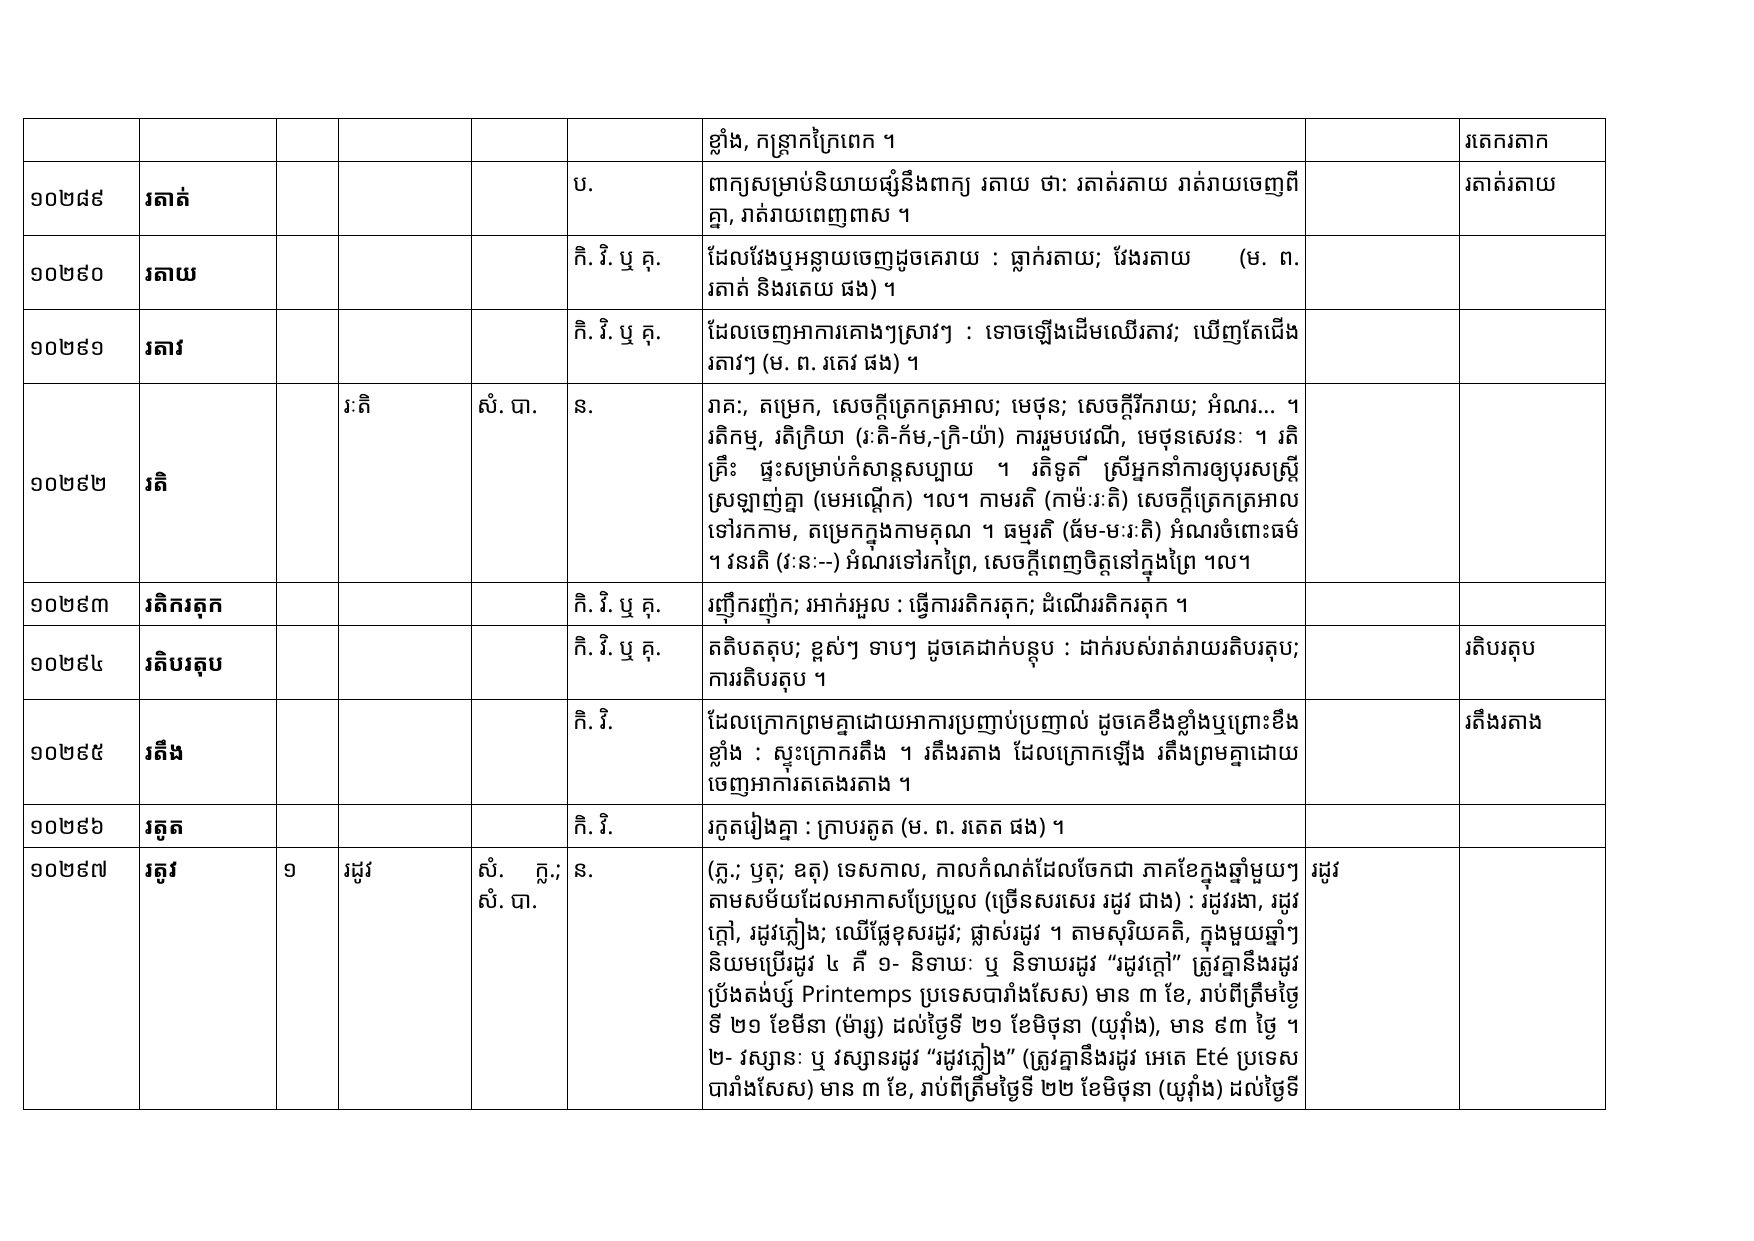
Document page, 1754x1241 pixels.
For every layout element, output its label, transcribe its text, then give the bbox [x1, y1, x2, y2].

table_cell រតាត់ [140, 162, 276, 235]
table_cell [277, 310, 338, 383]
table_cell កិ. វិ. ឬ គុ. [568, 236, 702, 309]
table_cell ១០២៩២ [24, 384, 139, 582]
table_cell [1306, 119, 1459, 161]
table_cell [1306, 236, 1459, 309]
table_cell [568, 119, 702, 161]
table_cell [140, 119, 276, 161]
table_cell កិ. វិ. ឬ គុ. [568, 310, 702, 383]
table_cell ១ [277, 848, 338, 1109]
table_cell កិ. វិ. [568, 700, 702, 804]
table_cell ពាក្យ​សម្រាប់​និយាយ​ផ្សំ​នឹង​ពាក្យ រតាយ ថា: រតាត់​រតាយ រាត់​រាយ​ចេញ​ពី​គ្នា, រាត់​រាយ​ពេញ​ពាស ។ [703, 162, 1305, 235]
table_cell [472, 700, 567, 804]
table_cell ១០២៩០ [24, 236, 139, 309]
table_cell [1306, 162, 1459, 235]
table_cell រដូវ [339, 848, 471, 1109]
table_cell [1460, 848, 1605, 1109]
table_cell កិ. វិ. [568, 805, 702, 847]
table_cell ១០២៩៥ [24, 700, 139, 804]
table_cell រកូត​រៀង​គ្នា : ក្រាប​រតូត (ម. ព. រតេត ផង) ។ [703, 805, 1305, 847]
table_cell ដែល​ចេញ​អាការ​គោង​ៗ​ស្រាវ​ៗ : ទោច​ឡើង​ដើម​ឈើ​រតាវ; ឃើញ​តែ​ជើង​រតាវ​ៗ (ម. ព. រតេវ ផង) ។ [703, 310, 1305, 383]
table_cell រតឹង​រតាង [1460, 700, 1605, 804]
table_cell [339, 626, 471, 699]
table_cell [1306, 626, 1459, 699]
table_cell [277, 384, 338, 582]
table_cell [277, 583, 338, 625]
table_cell ១០២៩៧ [24, 848, 139, 1109]
table_cell (ភ្ល.; ឫតុ; ឧតុ) ទេស​កាល, កាល​កំណត់​ដែល​ចែក​ជា ភាគ​ខែ​ក្នុង​ឆ្នាំ​មួយ​ៗ តាម​សម័យ​ដែល​អាកាស​ប្រែ​ប្រួល (ច្រើន​សរសេរ រដូវ ជាង) : រដូវ​រងា, រដូវ​ក្ដៅ, រដូវ​ភ្លៀង; ឈើ​ផ្លែ​ខុស​រដូវ; ផ្លាស់​រដូវ ។ តាម​សុរិយ​គតិ, ក្នុង​មួយ​ឆ្នាំ​ៗ​និយម​ប្រើ​រដូវ ៤ គឺ ១- និទាឃៈ ឬ​ និទាឃ​រដូវ “រដូវ​ក្ដៅ” ត្រូវ​គ្នា​នឹង​រដូវ​ប្រ័ងតង់ប្ស៍ Printemps ប្រទេស​បារាំងសែស) មាន ៣ ខែ, រាប់​ពី​ត្រឹម​ថ្ងៃ​ទី ២១ ខែ​មីនា (ម៉ារ្ស) ដល់​ថ្ងៃ​ទី ២១ ខែ​មិថុនា (យូវ៉ាំង), មាន ៩៣ ថ្ងៃ ។ ២- វស្សានៈ ឬ វស្សាន​រដូវ “រដូវ​ភ្លៀង” (ត្រូវ​គ្នា​នឹង​រដូវ អេតេ Eté ប្រទេស​បារាំង​សែស) មាន ៣ ខែ, រាប់​ពី​ត្រឹម​ថ្ងៃទី ២២ ខែ​មិថុនា (យូវ៉ាំង) ដល់​ថ្ងៃ​ទី ២២ ខែ​កញ្ញា (សេបតមប្រិ៍), មាន ៩៣ ថ្ងៃ។ ៣- សរទៈ ឬ សរទ​រដូវ “រដូវ​ចុះ​អ័ព្ទ ឬ​រដូវ​មាន​ខ្យល់, ភ្លៀង, ទឹក​សន្សើម​ខ្លះ; រដូវ​លំហើយ” (ត្រូវ​គ្នា​នឹង​រដូវ អូតូន Automne ប្រទេស​បារាំង​សែស) មាន ៣ ខែ, រាប់​ពី​ត្រឹម​ថ្ងៃ​ទី ២៣ ខែ​កញ្ញា (សេបតមប្រិ៍) ដល់​ថ្ងៃ​ទី ២១ ខែ​ធ្នូ (ដេសមប្រិ៍) មាន ៩០ ថ្ងៃ ។ ៤- សិសិរៈ ឬ សិសិរ​រដូវ “រដូវ​រងា​ខ្លាំង” ត្រូវ​គ្នា​នឹង​រដូវ ហ៊‌ីវែរ Hiver ប្រទេស​បារាំង​សែស) មាន ៣ ខែ, រាប់​ពី​ត្រឹម​ថ្ងៃ​ទី ២២ ខែ​ធ្នូ (ដេសមប្រ៏) ដល់​ថ្ងៃ​ទី ២០ ខែ​មីនា (ម៉ារ្ស), មាន ៨៩ ថ្ងៃ ឬ​ចួន​កាល ៩០ ថ្ងៃ ។ រួម​ទាំង ៤ រដូវ​ ត្រូវ​ជា ១២ ខែ, មាន​ថ្ងៃ ៣៦៥ ឬ​ចួន​កាល ៣៦៦ ជា​មួយ​ឆ្នាំ​នៃ​សុរិយ​គតិ (មិន​មាន​វិធី​លើក​ខែ​ទេ) ។ តាម​ចន្ទ​គតិ, ក្នុង​ឆ្នាំ​មួយ​ៗ​និយម​ប្រើ​រដូវ ៣ គឺ ១- ហេមន្តៈ ឬ ហេមន្ត​រដូវ “រដូវ​មាន​ទឹក​សន្សើម, រដូវ​រងា” មាន ៤ ខែ, រាប់​ពី​ត្រឹម​ថ្ងៃ ១ រោច​ខែ​កត្តិក ដល់​ថ្ងៃ ១៥ កើត​ខែ​ផល្គុន, មាន ១១៨ ថ្ងៃ ។ ២- គិម្ហៈ ឬ គិម្ហ​រដូវ “រដូវ​ក្ដៅ” មាន ៤ ខែ, រាប់​ពី​ថ្ងៃ ១ រោច​ខែ​ផល្គុន ដល់​ថ្ងៃ ១៥ កើត​ខែ​អាសាឍ, មាន ១១៨ ថ្ងៃ; បើ​ឆ្នាំ​ដែល​មាន​អធិក​វារៈ មាន ១១៩ ថ្ងៃ; ឆ្នាំ​ដែល​មាន អធិក​មាស មាន​៥ ខែ មាន ១៤៨ ថ្ងៃ។ ៣- វស្សានៈ ឬ វស្សាន​រដូវ “រដូវ​ភ្លៀង” មាន ៤ ខែ, រាប់​ពី​ថ្ងៃ ១ រោច​ខែ​អាសាឍ​ដល់​ថ្ងៃ ១៥ កើត​ខែ​កត្តិក, មាន ១១៨ ថ្ងៃ ។ រួម​ទាំង ៣ រដូវ មាន​ខែ​ ១២ ឬ ចួន​កាល ១៣ ខែ, មាន​ថ្ងៃ ៣៥៤ ឬ ៣៥៥ ឬ​ក៏​ចួន​កាល​ ៣៨៤ ថ្ងៃ ជា​មួយ​ឆ្នាំ​នៃ​ចន្ទ​គតិ (លទ្ធិ​ពុទ្ធ​សាសនា​និយម​ប្រើ​រដូវ ៣ នេះ ។ ម. ព. ចន្ទ​គតិ​កាល ផង) ។ តាម​លទ្ធិ​បុរាណ, ក្នុង​ប្រទេស​ខ្លះ​និយម​ប្រើ​រដូវ ៦ គឺ ១- ហេមន្តៈ ឬ ហេមន្ត​រដូវ “រដូវ​មាន​ទឹក​សន្សើម, រដូវ​រងា” មាន ២ ខែ, រាប់​ពី​ថ្លៃ ១​រោច ខែ​កត្តិក​ដល់​ថ្ងៃ ១៥ កើត​ខែ​បុស្ស, មាន ៥៩ ថ្ងៃ ។ ២- សិសិរៈ ឬ សិសិរ​រដូវ “រដូវ​រងា​ខ្លាំង” មាន ២ ខែ, រាប់​ពី​ថ្ងៃ ១ រោច ខែ​បុស្ស ដល់​ថ្ងៃ ១៥ កើត​ខែ​ផល្គុន, មាន ៥៩ ថ្ងៃ ។ ៣- វសន្តៈ ឬ វសន្ត​រដូវ “រដូវ​ឈើ​ជ្រុះ​លាស់​ស្លឹក” មាន ២ ខែ, រាប់​ពី​ថ្ងៃ ១ រោច​ខែ ផល្គុន​ដល់​ថ្ងៃ ១៥ កើត​ខែ​ពិសាខ, មាន​៥៩​ថ្ងៃ (គួរ​កុំ​ច្រឡំ វស្សាន និង វសន្ត នេះ) ។ ៤- គិម្ហៈ ឬ គិម្ហ​រដូវ “រដូវ​ក្ដៅ” មាន ២ ខែ, រាប់​ពី ១ រោច​ខែ​ពិសាខ ដល់​ថ្ងៃ ១៥ កើត​ខែ​អាសាឍ, មាន ៥៩ ថ្ងៃ (បើ​ឆ្នាំ ដែល​មាន​អធិក​វារៈ មាន​៦០ ថ្ងៃ, ឆ្នាំ​ដែល​មាន​អធិក​មាស មាន ៣ ខែ មាន​ថ្ងៃ ៨៩ (?) ព្រោះ​ប្រើ​ខែ​ចេញ​ឈ្មោះ​តាម​ចន្ទ​គតិ​ដូច​បែប​ប្រើ​រដូវ ៣ ដែរ) ។ ៥- វស្សានៈ ឬ វស្សាន​រដូវ “រដូវ​ភ្លៀង” មាន ២ ខែ, រាប់​ពី​ថ្ងៃ ១ រោច​ខែ​អាសាឍ ដល់​ថ្ងៃ ១៥ កើត​ខែ​ភទ្របទ, មាន ៥៩ ថ្ងៃ ។ ៦- សរទៈ ឬ សរទ​រដូវ “រដូវ​ចុះ​អ័ព្ទ ឬ​រដូវ​មាន​ខ្យល់, ភ្លៀង, ទឹក​សន្សើម​ខ្លះ” មាន ២ ខែ, រាប់​ពី​ថ្ងៃ ១ រោច​ខែ​ភទ្របទ​ដល់​ថ្ងៃ ១៥ កើត​ខែ​កត្តិក, មាន ៥៩​ថ្ងៃ ។ រួម​ទាំង ៦ រដូវ​មាន​ខែ ១២ (ឬ​ចួន​កាល​មាន ១៣ ខែ ?) មាន​ថ្ងៃ ៣៥៤ (ឬ ៣៥៥ ឬ​ក៏​ចួន​កាល ៣៨៤ ថ្ងៃ ?) ត្រូវ​ជា​មួយ​ឆ្នាំ ។ រដូវ ៦ នេះ លទ្ធិ​ពុទ្ធ​សាសនា​មិន​និយម​ប្រើ​ទេ មាន​បង្គាប់​ឲ្យ​ប្រើ​តែ​រដូវ ៣ តាម​ចន្ទ​គតិ ដោយ​ដាច់​ខាត (ម. ព. រាសី ផង ព្រោះ​មាន​ប្រាប់​ឈ្មោះ​ខែ​សម្រាប់​សុរិយ​គតិ និង​ចន្ទ​គតិ​នៅ​នោះ) ។ [703, 848, 1305, 1109]
table_cell សំ. ក្ល.; សំ. បា. [472, 848, 567, 1109]
table_cell តតិប​តតុប; ខ្ពស់​ៗ ទាប​ៗ ដូច​គេ​ដាក់​បន្តុប : ដាក់​របស់​រាត់​រាយ​រតិប​រតុប; ការ​រតិប​រតុប ។ [703, 626, 1305, 699]
table_cell រតាយ [140, 236, 276, 309]
table_cell កិ. វិ. ឬ គុ. [568, 583, 702, 625]
table_cell [339, 700, 471, 804]
table_cell [339, 310, 471, 383]
table_cell [277, 162, 338, 235]
table_cell ១០២៩១ [24, 310, 139, 383]
table_cell រតិករតុក [140, 583, 276, 625]
table_cell [1460, 384, 1605, 582]
table_cell រតិ [140, 384, 276, 582]
table_cell ខ្លាំង, កន្ត្រាក​ក្រៃ​ពេក ។ [703, 119, 1305, 161]
table_cell [339, 805, 471, 847]
table_cell រតូវ [140, 848, 276, 1109]
table_cell [472, 236, 567, 309]
table_cell [277, 700, 338, 804]
table_cell [339, 162, 471, 235]
table_cell រញ៉ឹក​រញ៉ុក; រអាក់​រអួល : ធ្វើ​ការ​រតិក​រតុក; ដំណើរ​រតិក​រតុក ។ [703, 583, 1305, 625]
table_cell [1306, 700, 1459, 804]
table_cell [472, 626, 567, 699]
table_cell ១០២៩៣ [24, 583, 139, 625]
table_cell រតឹង [140, 700, 276, 804]
table_cell [277, 626, 338, 699]
table_cell [472, 583, 567, 625]
table_cell [339, 119, 471, 161]
table_cell ន. [568, 848, 702, 1109]
table_cell [1306, 583, 1459, 625]
table_cell [277, 805, 338, 847]
table_cell ប. [568, 162, 702, 235]
table_cell សំ. បា. [472, 384, 567, 582]
table_cell ១០២៩៤ [24, 626, 139, 699]
table_cell [1306, 310, 1459, 383]
table_cell រតាវ [140, 310, 276, 383]
table_cell [1460, 583, 1605, 625]
table_cell [1460, 805, 1605, 847]
table_cell [1460, 236, 1605, 309]
table_cell រតេក​រតាក [1460, 119, 1605, 161]
table_cell រៈតិ [339, 384, 471, 582]
table_cell [339, 236, 471, 309]
table_cell [1306, 384, 1459, 582]
table_cell [1306, 805, 1459, 847]
table_cell [277, 236, 338, 309]
table_cell រតិបរតុប [140, 626, 276, 699]
table_cell [1460, 310, 1605, 383]
table_cell ១០២៩៦ [24, 805, 139, 847]
table_cell ដែល​ក្រោក​ព្រម​គ្នា​ដោយ​អាការ​ប្រញាប់​ប្រញាល់ ដូច​គេ​ខឹង​ខ្លាំង​ឬ​ព្រោះ​ខឹង​ខ្លាំង : ស្ទុះ​ក្រោក​រតឹង ។ រតឹង​រតាង ដែល​ក្រោក​ឡើង រតឹង​ព្រម​គ្នា​ដោយ​ចេញ​អាការ​តតេង​រតាង ។ [703, 700, 1305, 804]
table_cell [472, 162, 567, 235]
table_cell [24, 119, 139, 161]
table_cell [472, 310, 567, 383]
table_cell ១០២៨៩ [24, 162, 139, 235]
table_cell រាគ:, តម្រេក, សេចក្ដី​ត្រេក​ត្រអាល; មេថុន; សេចក្ដី​រីក​រាយ; អំណរ... ។ រតិ​កម្ម, រតិ​ក្រិយា (រៈតិ-ក័ម,-ក្រិ-យ៉ា) ការ​រួម​បវេណី, មេថុន​សេវនៈ ។ រតិ​គ្រឹះ ផ្ទះ​សម្រាប់​កំសាន្ត​សប្បាយ ។ រតិ​ទូតី ស្រី​អ្នក​នាំ​ការ​ឲ្យ​បុរស​ស្ត្រី​ស្រឡាញ់​គ្នា (មេ​អណ្តើក) ។ល។ កាម​រតិ (កាម៉ៈរៈតិ) សេចក្ដី​ត្រេក​ត្រអាល​ទៅ​រក​កាម, តម្រេក​ក្នុង​កាម​គុណ​ ។ ធម្ម​រតិ (ធ័ម-មៈរៈតិ) អំណរ​ចំពោះ​ធម៌ ។ វន​រតិ (វៈនៈ--) អំណរ​ទៅ​រក​ព្រៃ, សេចក្ដី​ពេញ​ចិត្ត​នៅ​ក្នុង​ព្រៃ ។ល។ [703, 384, 1305, 582]
table_cell [472, 805, 567, 847]
table_cell រតាត់​រតាយ [1460, 162, 1605, 235]
table_cell កិ. វិ. ឬ គុ. [568, 626, 702, 699]
table_cell [277, 119, 338, 161]
table_cell [472, 119, 567, 161]
table_cell ដែល​វែង​ឬ​អន្លាយ​ចេញ​ដូច​គេ​រាយ : ធ្លាក់​រតាយ; វែង​រតាយ (ម. ព. រតាត់ និង​រតេយ ផង) ។ [703, 236, 1305, 309]
table_cell [339, 583, 471, 625]
table_cell រតិប​រតុប [1460, 626, 1605, 699]
table_cell ន. [568, 384, 702, 582]
table_cell រតូត [140, 805, 276, 847]
table_cell រដូវ [1306, 848, 1459, 1109]
